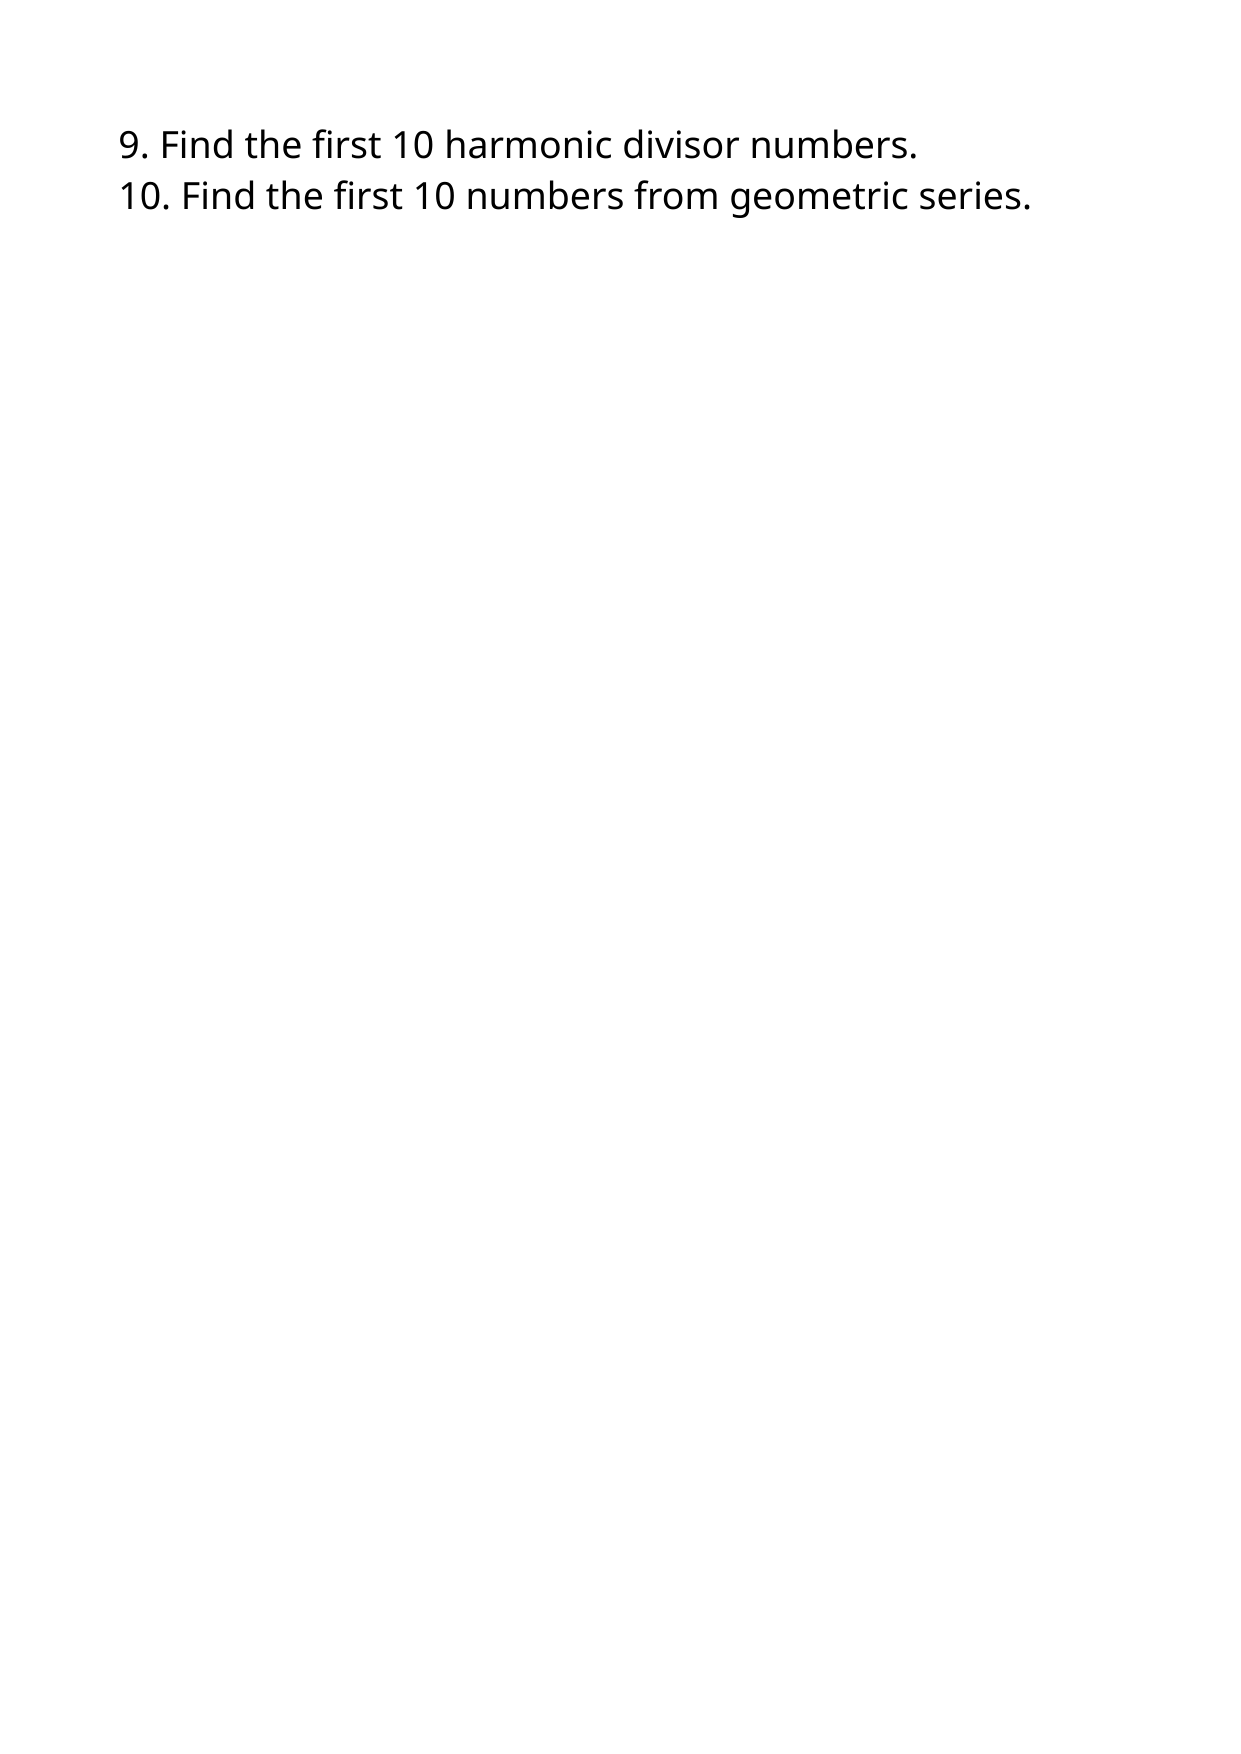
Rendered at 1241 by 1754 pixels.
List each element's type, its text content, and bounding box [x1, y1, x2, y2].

text 9. Find the first 10 harmonic divisor numbers. 10. Find the first 10 numbers from geometric series. [118, 118, 1122, 220]
